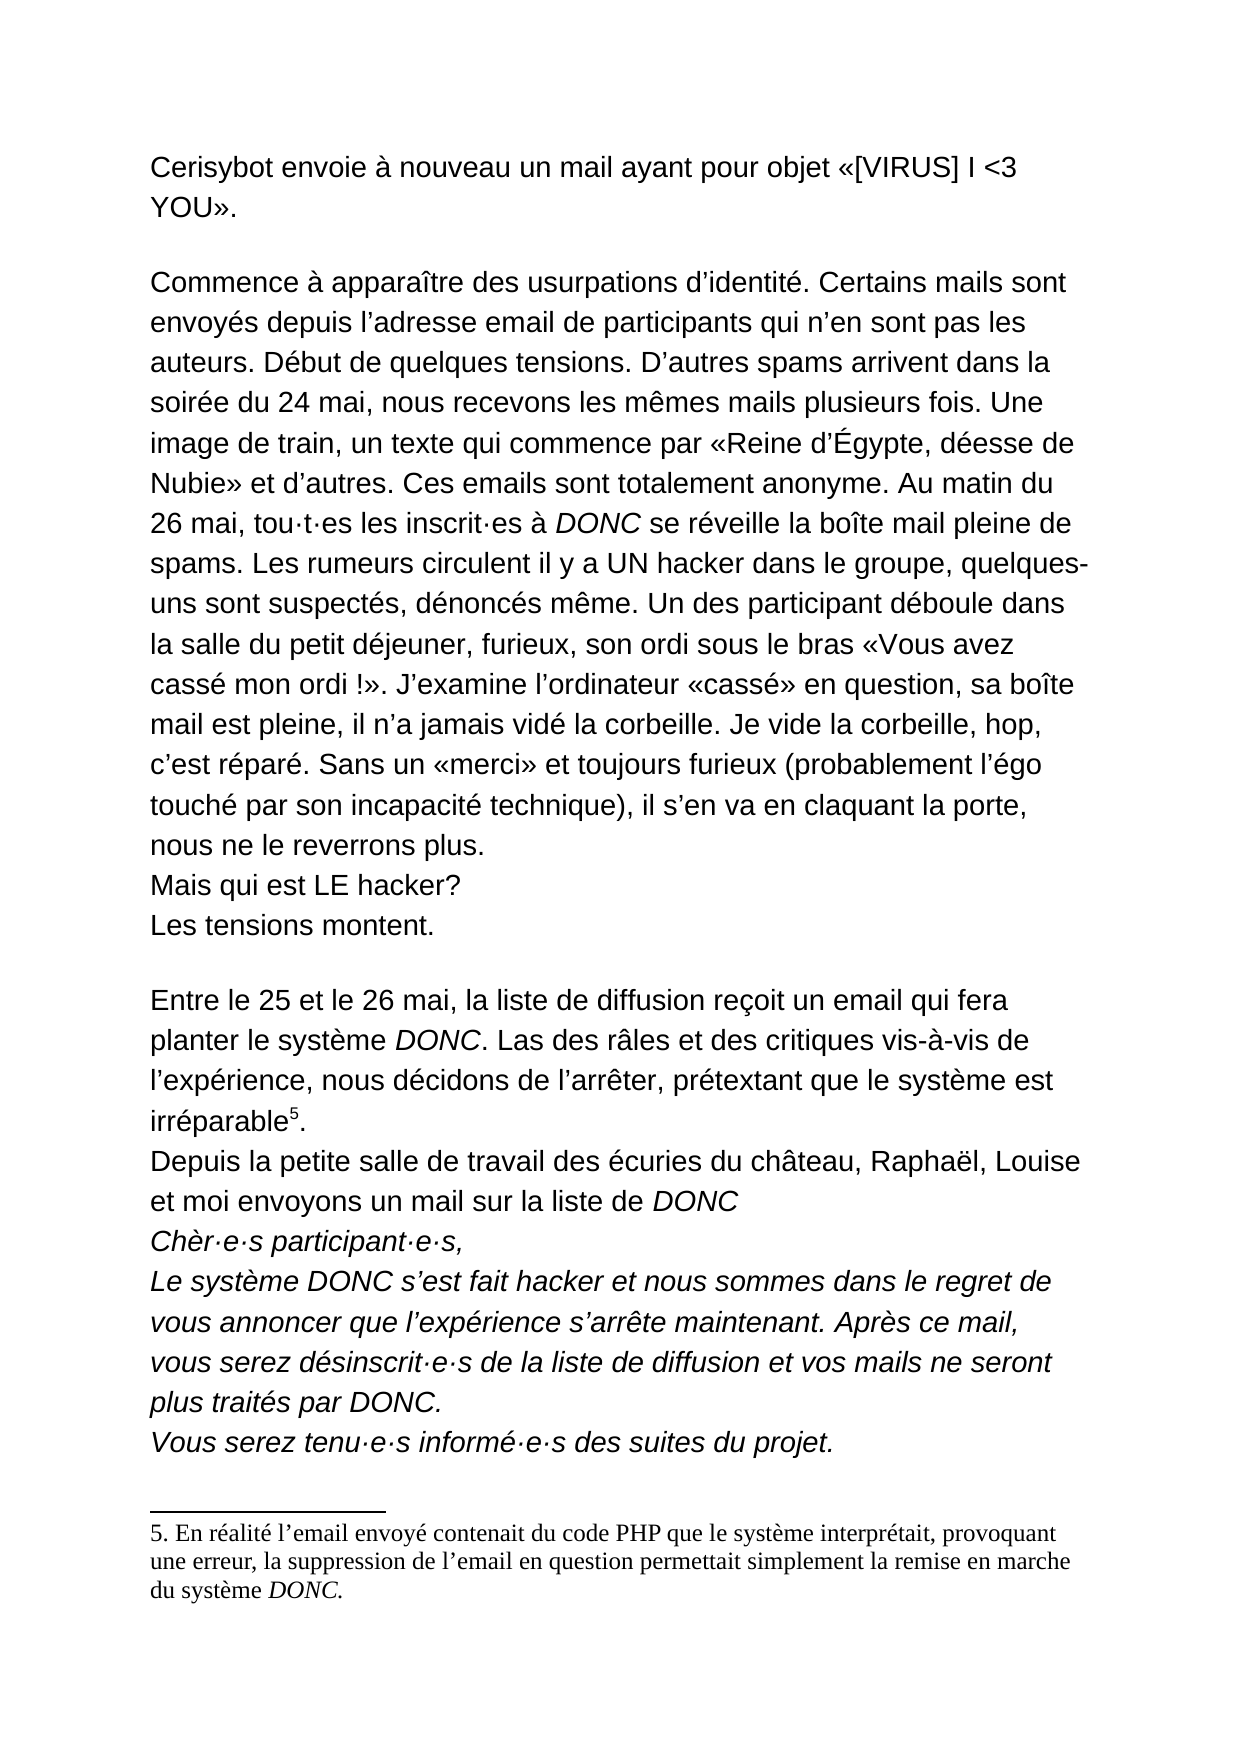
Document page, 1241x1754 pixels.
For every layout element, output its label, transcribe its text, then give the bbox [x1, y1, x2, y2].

text Cerisybot envoie à nouveau un mail ayant pour objet «[VIRUS] I <3 YOU». [150, 150, 1090, 224]
text Mais qui est LE hacker? [150, 868, 1090, 902]
text Depuis la petite salle de travail des écuries du château, Raphaël, Louise et moi envoyons un mail sur la liste de DONC [150, 1144, 1090, 1217]
text . En réalité l’email envoyé contenait du code PHP que le système interprétait, provoquant une erreur, la suppression de l’email en question permettait simplement la remise en marche du système DONC. [150, 1518, 1090, 1604]
text Commence à apparaître des usurpations d’identité. Certains mails sont envoyés depuis l’adresse email de participants qui n’en sont pas les auteurs. Début de quelques tensions. D’autres spams arrivent dans la soirée du 24 mai, nous recevons les mêmes mails plusieurs fois. Une image de train, un texte qui commence par «Reine d’Égypte, déesse de Nubie» et d’autres. Ces emails sont totalement anonyme. Au matin du 26 mai, tou·t·es les inscrit·es à DONC se réveille la boîte mail pleine de spams. Les rumeurs circulent il y a UN hacker dans le groupe, quelques-uns sont suspectés, dénoncés même. Un des participant déboule dans la salle du petit déjeuner, furieux, son ordi sous le bras «Vous avez cassé mon ordi !». J’examine l’ordinateur «cassé» en question, sa boîte mail est pleine, il n’a jamais vidé la corbeille. Je vide la corbeille, hop, c’est réparé. Sans un «merci» et toujours furieux (probablement l’égo touché par son incapacité technique), il s’en va en claquant la porte, nous ne le reverrons plus. [150, 265, 1090, 861]
text Chèr·e·s participant·e·s, [150, 1224, 1090, 1258]
text Les tensions montent. [150, 908, 1090, 942]
text Le système DONC s’est fait hacker et nous sommes dans le regret de vous annoncer que l’expérience s’arrête maintenant. Après ce mail, vous serez désinscrit·e·s de la liste de diffusion et vos mails ne seront plus traités par DONC. [150, 1264, 1090, 1418]
text Vous serez tenu·e·s informé·e·s des suites du projet. [150, 1425, 1090, 1459]
text Entre le 25 et le 26 mai, la liste de diffusion reçoit un email qui fera planter le système DONC. Las des râles et des critiques vis-à-vis de l’expérience, nous décidons de l’arrêter, prétextant que le système est irréparable. [150, 983, 1090, 1137]
